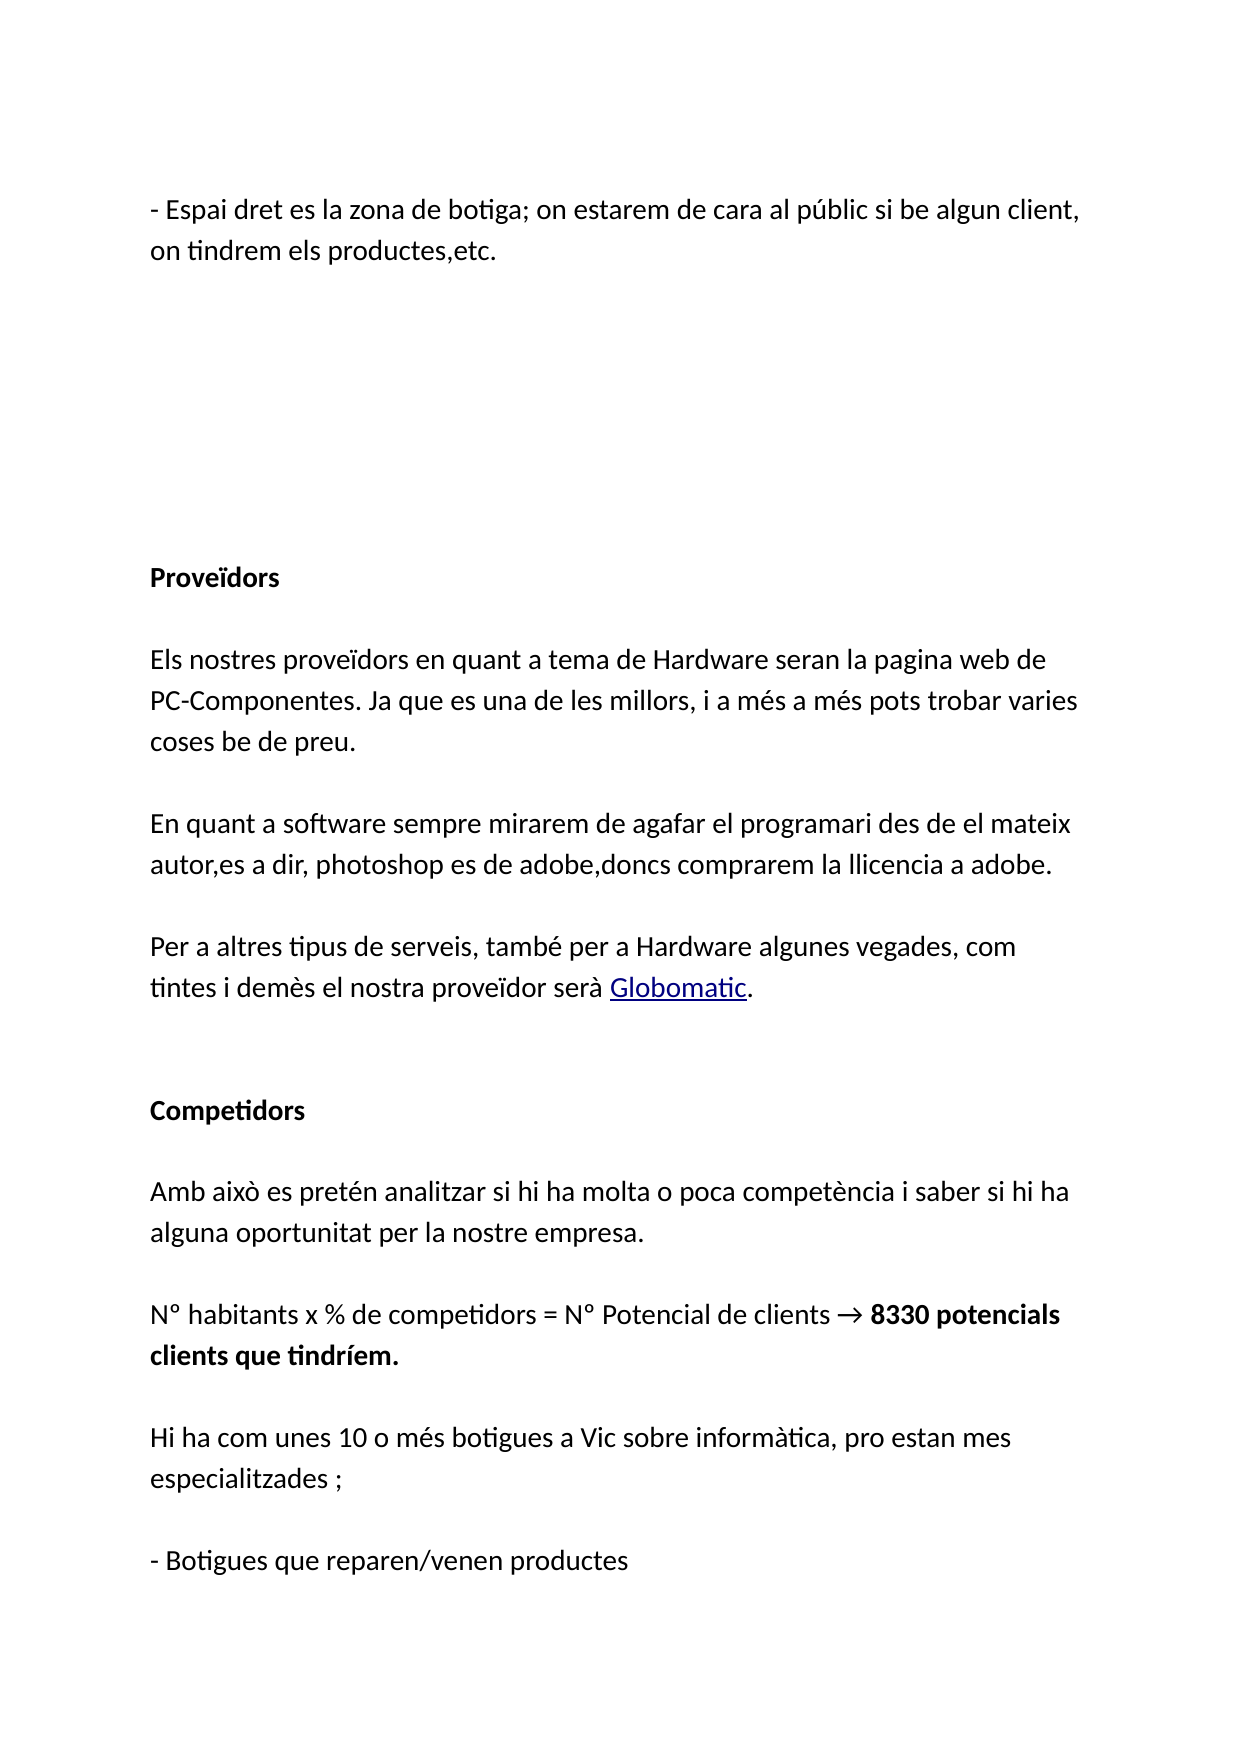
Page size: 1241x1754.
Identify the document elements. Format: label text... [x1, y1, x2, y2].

text Proveïdors [150, 559, 1090, 595]
text Per a altres tipus de serveis, també per a Hardware algunes vegades, com tintes i demès el nostra proveïdor serà Globomatic. [150, 928, 1090, 1004]
text Hi ha com unes 10 o més botigues a Vic sobre informàtica, pro estan mes especialitzades ; [150, 1419, 1090, 1496]
text Amb això es pretén analitzar si hi ha molta o poca competència i saber si hi ha alguna oportunitat per la nostre empresa. [150, 1173, 1090, 1250]
text Els nostres proveïdors en quant a tema de Hardware seran la pagina web de PC-Componentes. Ja que es una de les millors, i a més a més pots trobar varies coses be de preu. [150, 641, 1090, 759]
text Competidors [150, 1092, 1090, 1127]
text Nº habitants x % de competidors = Nº Potencial de clients → 8330 potencials clients que tindríem. [150, 1296, 1090, 1373]
text - Botigues que reparen/venen productes [150, 1542, 1090, 1577]
text - Espai dret es la zona de botiga; on estarem de cara al públic si be algun client, on tindrem els productes,etc. [150, 191, 1090, 267]
text En quant a software sempre mirarem de agafar el programari des de el mateix autor,es a dir, photoshop es de adobe,doncs comprarem la llicencia a adobe. [150, 805, 1090, 882]
